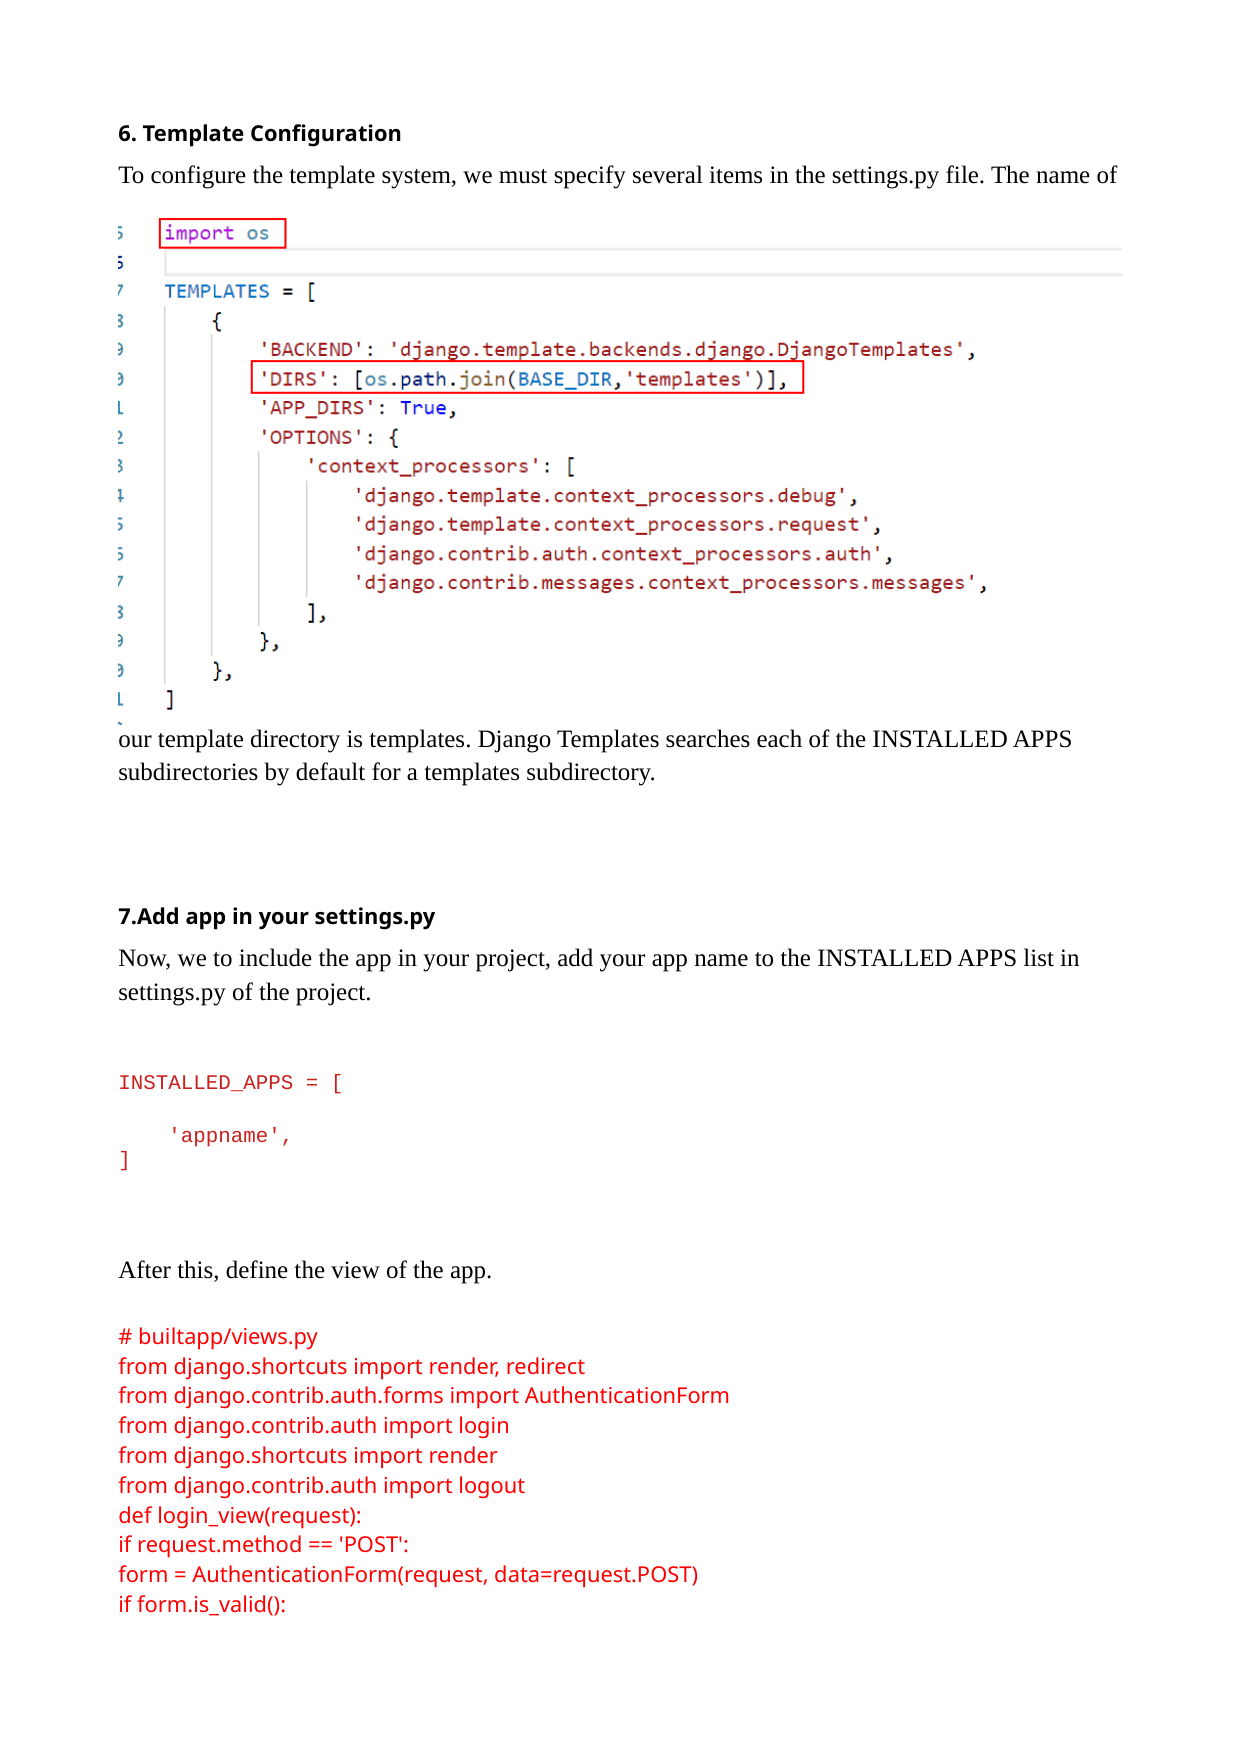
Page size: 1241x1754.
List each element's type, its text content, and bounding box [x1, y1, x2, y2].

text if request.method == 'POST': [118, 1529, 1122, 1559]
text form = AuthenticationForm(request, data=request.POST) [118, 1559, 1122, 1589]
text ] [118, 1148, 1122, 1172]
text # builtapp/views.py [118, 1321, 1122, 1351]
text from django.shortcuts import render [118, 1440, 1122, 1470]
text def login_view(request): [118, 1499, 1122, 1529]
text our template directory is templates. Django Templates searches each of the INSTALLED APPS subdirectories by default for a templates subdirectory. [118, 725, 1122, 786]
text Now, we to include the app in your project, add your app name to the INSTALLED APPS list in settings.py of the project. [118, 943, 1122, 1005]
text INSTALLED_APPS = [ [118, 1072, 1122, 1095]
text if form.is_valid(): [118, 1589, 1122, 1619]
picture [118, 216, 1123, 725]
text from django.contrib.auth import logout [118, 1470, 1122, 1499]
text 'appname', [118, 1125, 1122, 1148]
subtitle 7.Add app in your settings.py [118, 901, 1122, 931]
text After this, define the view of the app. [118, 1255, 1122, 1283]
text from django.contrib.auth.forms import AuthenticationForm [118, 1380, 1122, 1410]
text To configure the template system, we must specify several items in the settings.py file. The name of [118, 160, 1122, 216]
text from django.shortcuts import render, redirect [118, 1351, 1122, 1380]
subtitle 6. Template Configuration [118, 118, 1122, 148]
text from django.contrib.auth import login [118, 1410, 1122, 1440]
